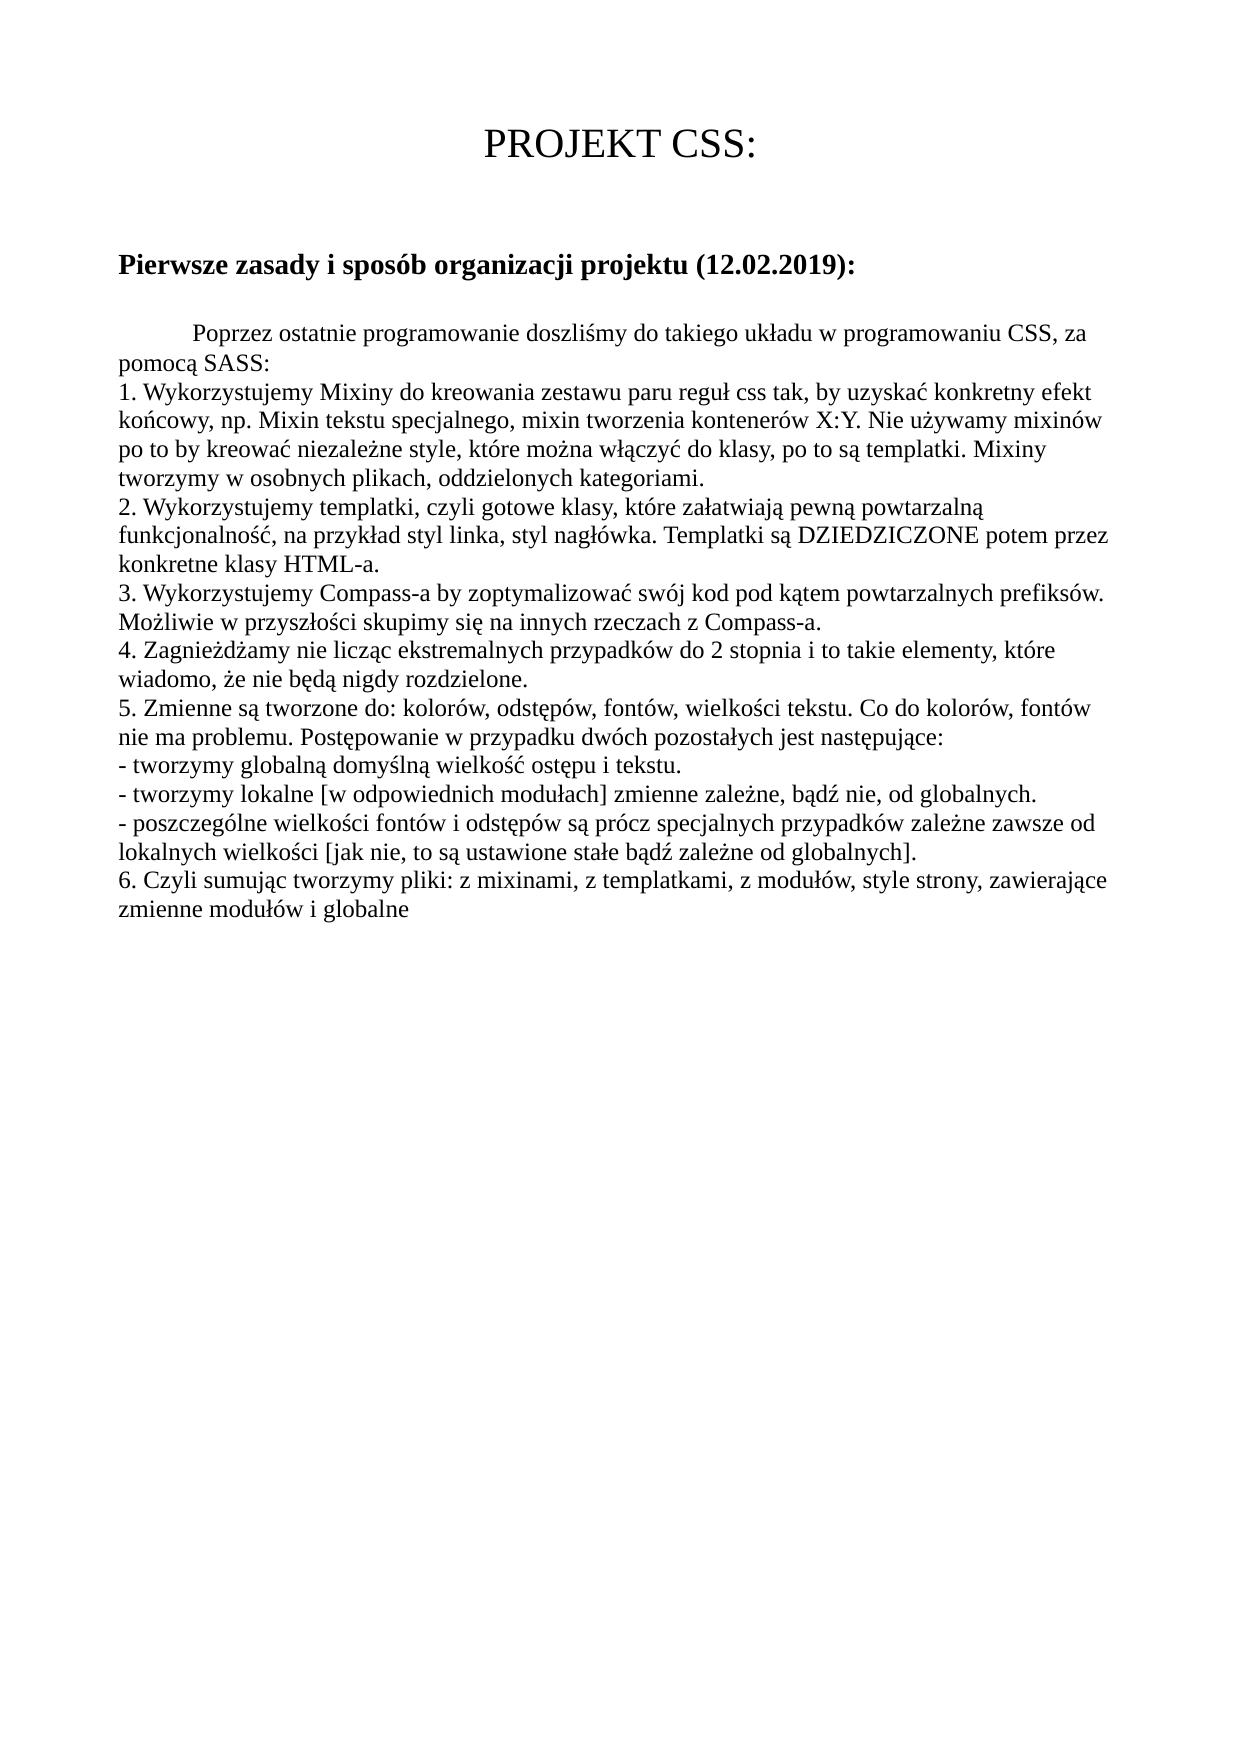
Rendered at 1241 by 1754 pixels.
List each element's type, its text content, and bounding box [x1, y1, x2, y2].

text PROJEKT CSS: [118, 118, 1122, 166]
text - tworzymy globalną domyślną wielkość ostępu i tekstu. [118, 751, 1122, 779]
text 3. Wykorzystujemy Compass-a by zoptymalizować swój kod pod kątem powtarzalnych prefiksów. Możliwie w przyszłości skupimy się na innych rzeczach z Compass-a. [118, 578, 1122, 636]
text 4. Zagnieżdżamy nie licząc ekstremalnych przypadków do 2 stopnia i to takie elementy, które wiadomo, że nie będą nigdy rozdzielone. [118, 636, 1122, 693]
text 2. Wykorzystujemy templatki, czyli gotowe klasy, które załatwiają pewną powtarzalną funkcjonalność, na przykład styl linka, styl nagłówka. Templatki są DZIEDZICZONE potem przez konkretne klasy HTML-a. [118, 492, 1122, 578]
text - tworzymy lokalne [w odpowiednich modułach] zmienne zależne, bądź nie, od globalnych. [118, 779, 1122, 808]
text Pierwsze zasady i sposób organizacji projektu (12.02.2019): [118, 247, 1122, 281]
text 1. Wykorzystujemy Mixiny do kreowania zestawu paru reguł css tak, by uzyskać konkretny efekt końcowy, np. Mixin tekstu specjalnego, mixin tworzenia kontenerów X:Y. Nie używamy mixinów po to by kreować niezależne style, które można włączyć do klasy, po to są templatki. Mixiny tworzymy w osobnych plikach, oddzielonych kategoriami. [118, 377, 1122, 492]
text 6. Czyli sumując tworzymy pliki: z mixinami, z templatkami, z modułów, style strony, zawierające zmienne modułów i globalne [118, 866, 1122, 923]
text Poprzez ostatnie programowanie doszliśmy do takiego układu w programowaniu CSS, za pomocą SASS: [118, 314, 1122, 377]
text 5. Zmienne są tworzone do: kolorów, odstępów, fontów, wielkości tekstu. Co do kolorów, fontów nie ma problemu. Postępowanie w przypadku dwóch pozostałych jest następujące: [118, 693, 1122, 751]
text - poszczególne wielkości fontów i odstępów są prócz specjalnych przypadków zależne zawsze od lokalnych wielkości [jak nie, to są ustawione stałe bądź zależne od globalnych]. [118, 808, 1122, 866]
